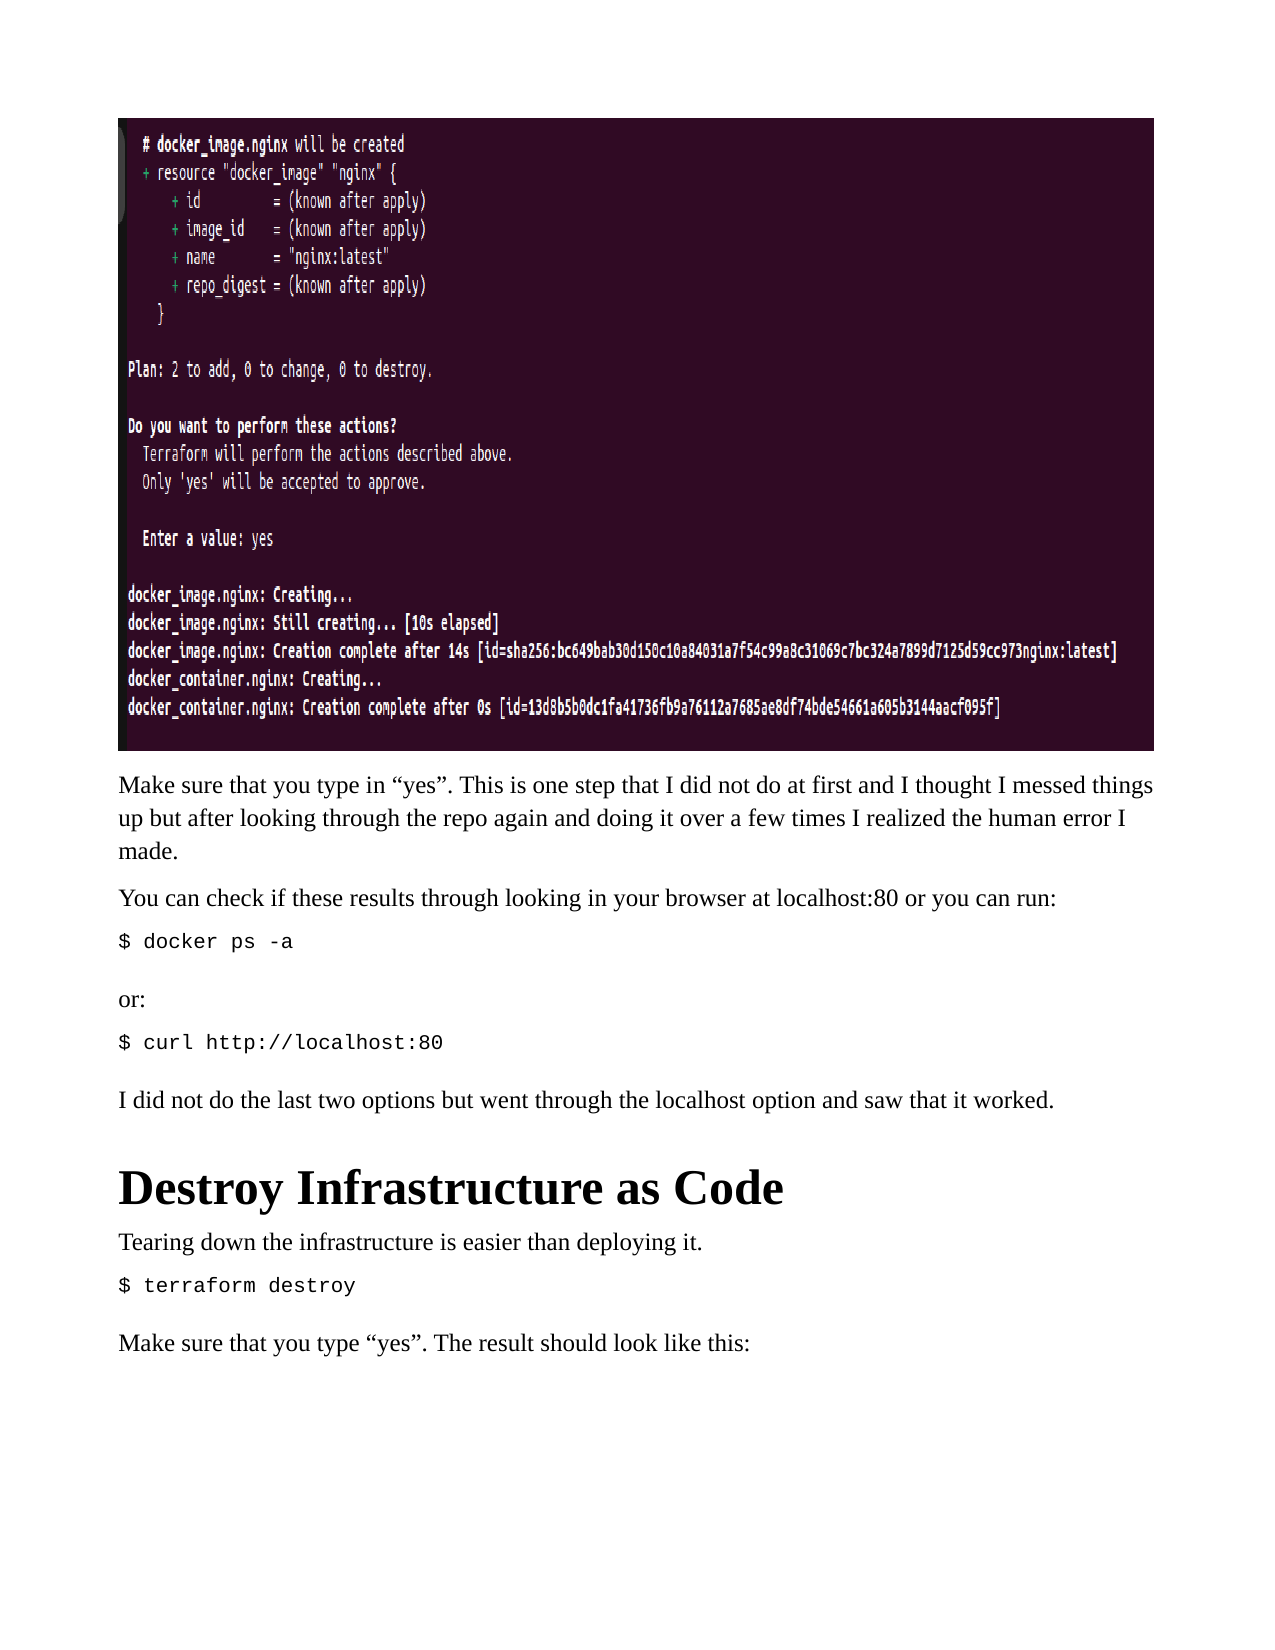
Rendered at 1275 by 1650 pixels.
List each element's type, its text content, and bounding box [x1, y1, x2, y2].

text $ terraform destroy [118, 1275, 1157, 1299]
text or: [118, 984, 1157, 1013]
text You can check if these results through looking in your browser at localhost:80 or you can run: [118, 883, 1157, 912]
text $ docker ps -a [118, 931, 1157, 955]
text Make sure that you type “yes”. The result should look like this: [118, 1328, 1157, 1357]
text I did not do the last two options but went through the localhost option and saw that it worked. [118, 1085, 1157, 1114]
text Tearing down the infrastructure is easier than deploying it. [118, 1227, 1157, 1256]
picture [118, 118, 1154, 751]
subtitle Destroy Infrastructure as Code [118, 1157, 1157, 1215]
text Make sure that you type in “yes”. This is one step that I did not do at first and I thought I messed things up but after looking through the repo again and doing it over a few times I realized the human error I made. [118, 770, 1157, 864]
text $ curl http://localhost:80 [118, 1032, 1157, 1055]
